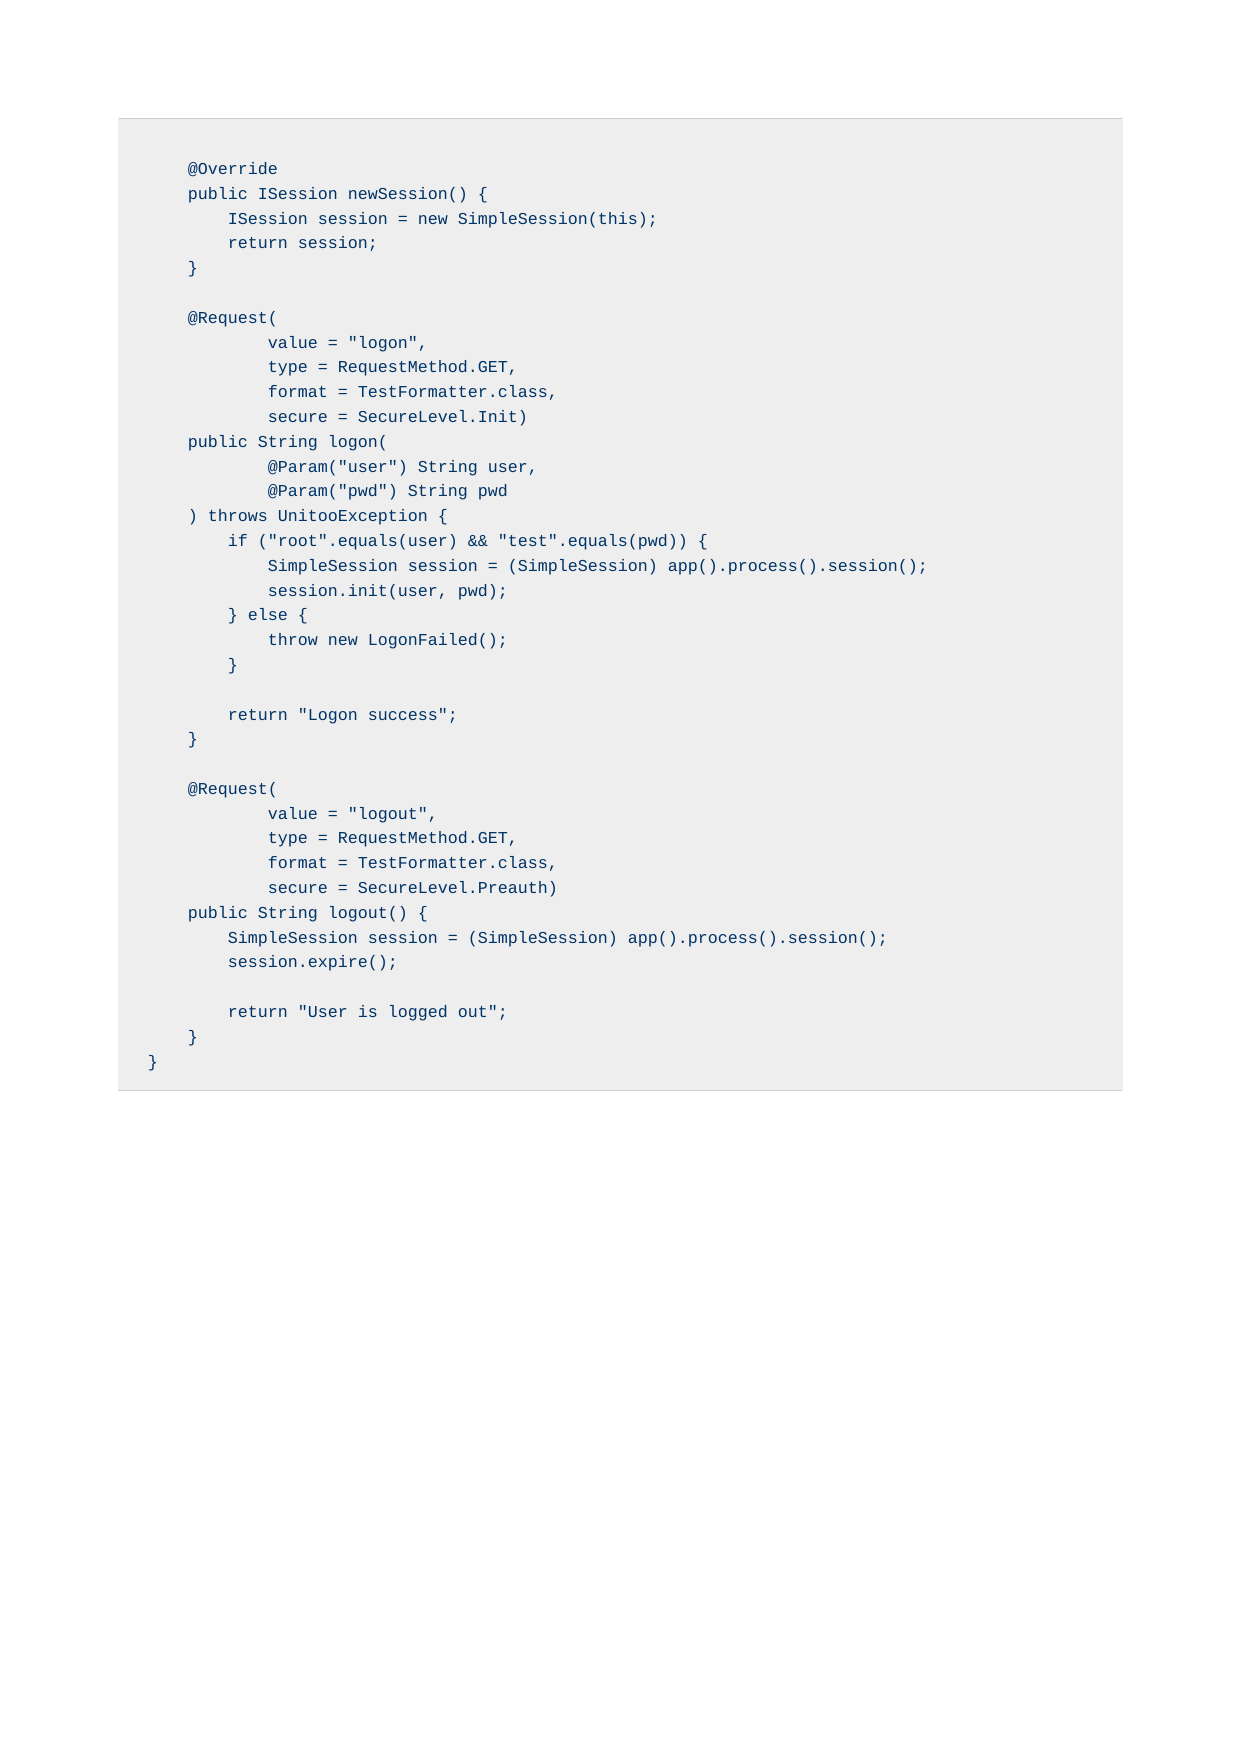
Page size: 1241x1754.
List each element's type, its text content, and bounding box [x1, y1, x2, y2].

text if ("root".equals(user) && "test".equals(pwd)) { [119, 515, 1122, 539]
text SimpleSession session = (SimpleSession) app().process().session(); [119, 911, 1122, 936]
text format = TestFormatter.class, [119, 366, 1122, 391]
text format = TestFormatter.class, [119, 837, 1122, 862]
text public String logout() { [119, 887, 1122, 911]
text @Param("user") String user, [119, 440, 1122, 465]
text public ISession newSession() { [119, 168, 1122, 192]
text throw new LogonFailed(); [119, 614, 1122, 639]
text } else { [119, 589, 1122, 614]
text secure = SecureLevel.Preauth) [119, 862, 1122, 887]
text @Request( [119, 292, 1122, 316]
text secure = SecureLevel.Init) [119, 391, 1122, 416]
text } [119, 1035, 1122, 1090]
text type = RequestMethod.GET, [119, 812, 1122, 837]
text SimpleSession session = (SimpleSession) app().process().session(); [119, 539, 1122, 564]
text return "User is logged out"; [119, 986, 1122, 1011]
text } [119, 1011, 1122, 1035]
text @Request( [119, 763, 1122, 787]
text ISession session = new SimpleSession(this); [119, 192, 1122, 217]
text public String logon( [119, 416, 1122, 440]
text return session; [119, 217, 1122, 242]
text value = "logout", [119, 787, 1122, 812]
text } [119, 242, 1122, 267]
text session.init(user, pwd); [119, 564, 1122, 589]
text } [119, 639, 1122, 663]
text type = RequestMethod.GET, [119, 341, 1122, 366]
text @Override [119, 143, 1122, 168]
text ) throws UnitooException { [119, 490, 1122, 515]
text @Param("pwd") String pwd [119, 465, 1122, 490]
text } [119, 713, 1122, 738]
text session.expire(); [119, 936, 1122, 961]
text return "Logon success"; [119, 688, 1122, 713]
text value = "logon", [119, 316, 1122, 341]
